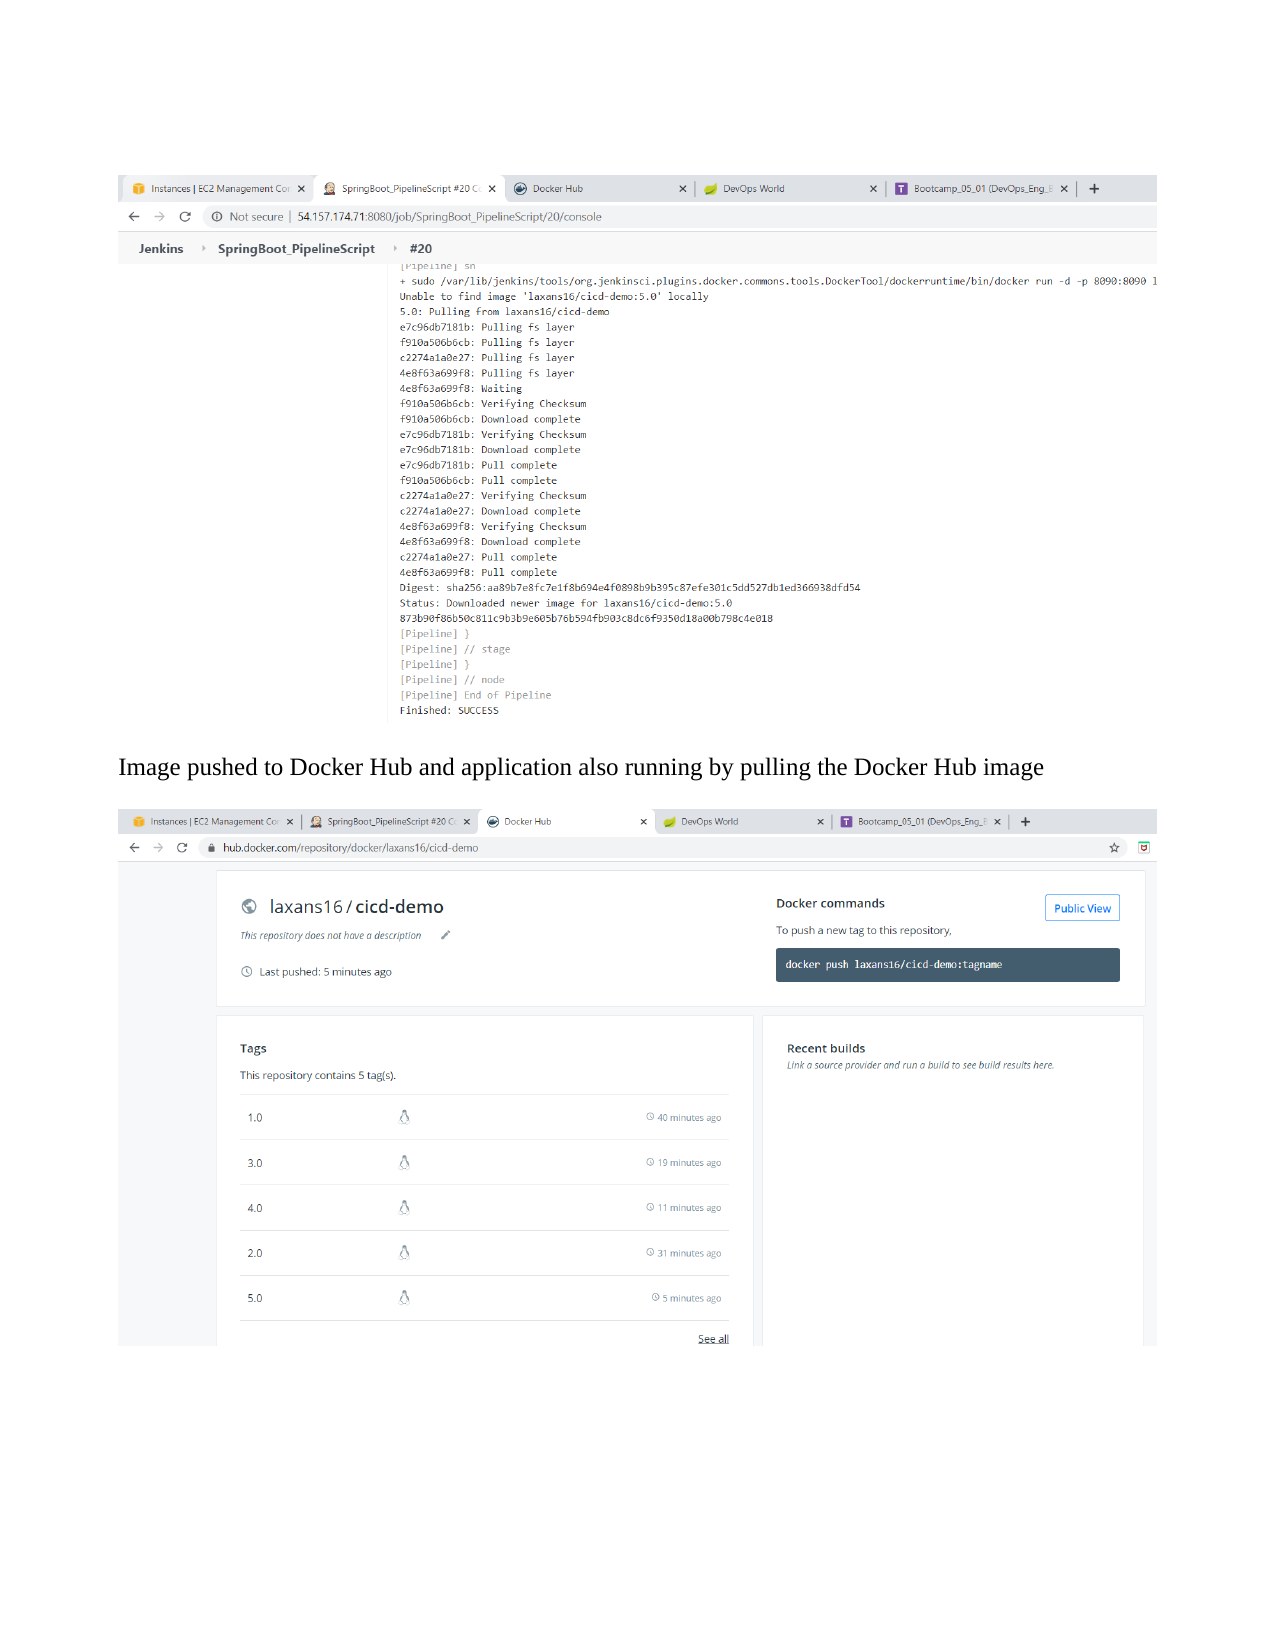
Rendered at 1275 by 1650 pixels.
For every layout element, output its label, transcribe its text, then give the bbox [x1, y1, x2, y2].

text Image pushed to Docker Hub and application also running by pulling the Docker Hub image [118, 752, 1157, 781]
picture [118, 809, 1157, 1346]
picture [118, 175, 1157, 723]
